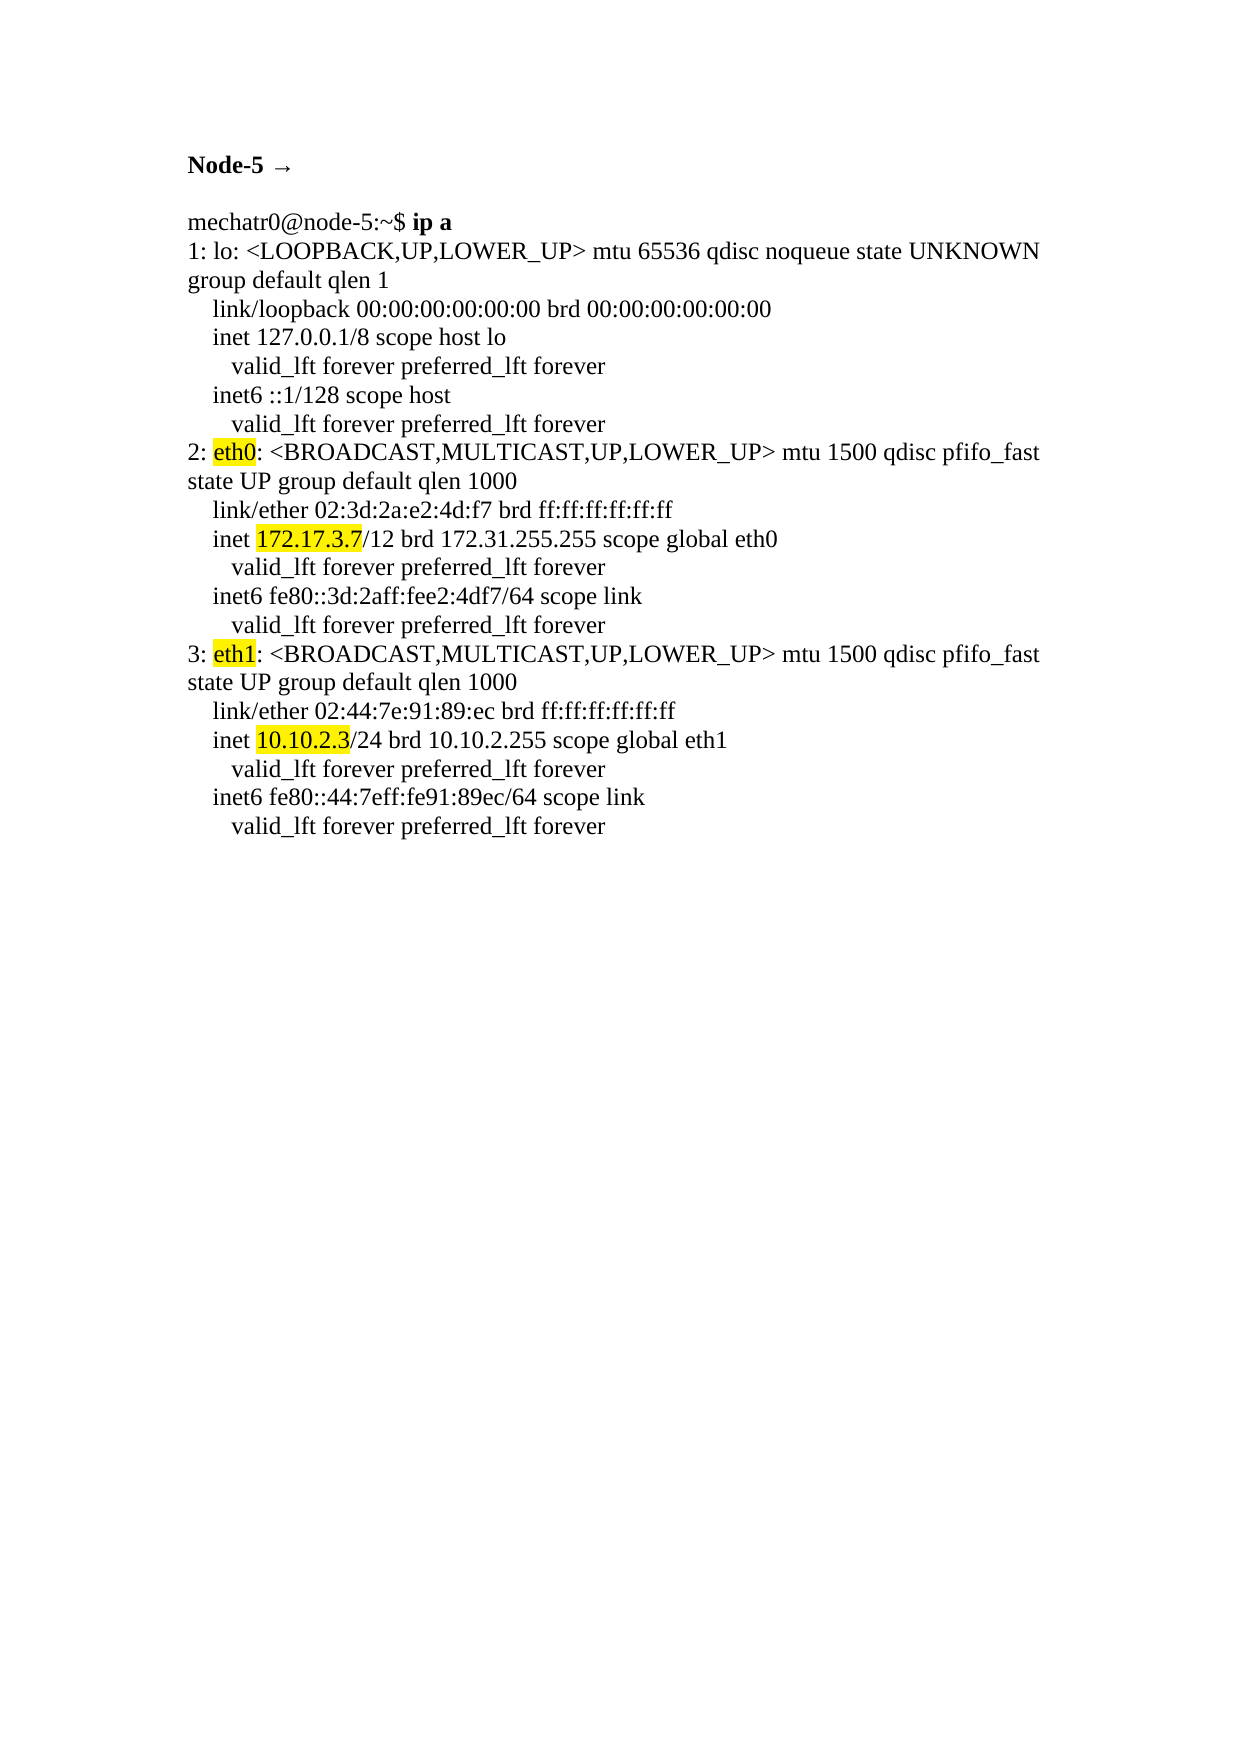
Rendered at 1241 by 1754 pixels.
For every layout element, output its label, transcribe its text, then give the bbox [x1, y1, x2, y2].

text valid_lft forever preferred_lft forever [187, 610, 1053, 639]
text Node-5 → [187, 150, 1053, 179]
text 1: lo: <LOOPBACK,UP,LOWER_UP> mtu 65536 qdisc noqueue state UNKNOWN group default qlen 1 [187, 236, 1053, 294]
text 3: eth1: <BROADCAST,MULTICAST,UP,LOWER_UP> mtu 1500 qdisc pfifo_fast state UP group default qlen 1000 [187, 639, 1053, 696]
text inet6 fe80::44:7eff:fe91:89ec/64 scope link [187, 782, 1053, 811]
text link/loopback 00:00:00:00:00:00 brd 00:00:00:00:00:00 [187, 294, 1053, 322]
text link/ether 02:44:7e:91:89:ec brd ff:ff:ff:ff:ff:ff [187, 696, 1053, 725]
text inet6 fe80::3d:2aff:fee2:4df7/64 scope link [187, 581, 1053, 610]
text inet6 ::1/128 scope host [187, 380, 1053, 409]
text valid_lft forever preferred_lft forever [187, 351, 1053, 380]
text valid_lft forever preferred_lft forever [187, 754, 1053, 782]
text valid_lft forever preferred_lft forever [187, 552, 1053, 581]
text inet 127.0.0.1/8 scope host lo [187, 322, 1053, 351]
text valid_lft forever preferred_lft forever [187, 811, 1053, 840]
text valid_lft forever preferred_lft forever [187, 409, 1053, 437]
text inet 172.17.3.7/12 brd 172.31.255.255 scope global eth0 [187, 524, 1053, 552]
text 2: eth0: <BROADCAST,MULTICAST,UP,LOWER_UP> mtu 1500 qdisc pfifo_fast state UP group default qlen 1000 [187, 437, 1053, 495]
text mechatr0@node-5:~$ ip a [187, 207, 1053, 236]
text inet 10.10.2.3/24 brd 10.10.2.255 scope global eth1 [187, 725, 1053, 754]
text link/ether 02:3d:2a:e2:4d:f7 brd ff:ff:ff:ff:ff:ff [187, 495, 1053, 524]
